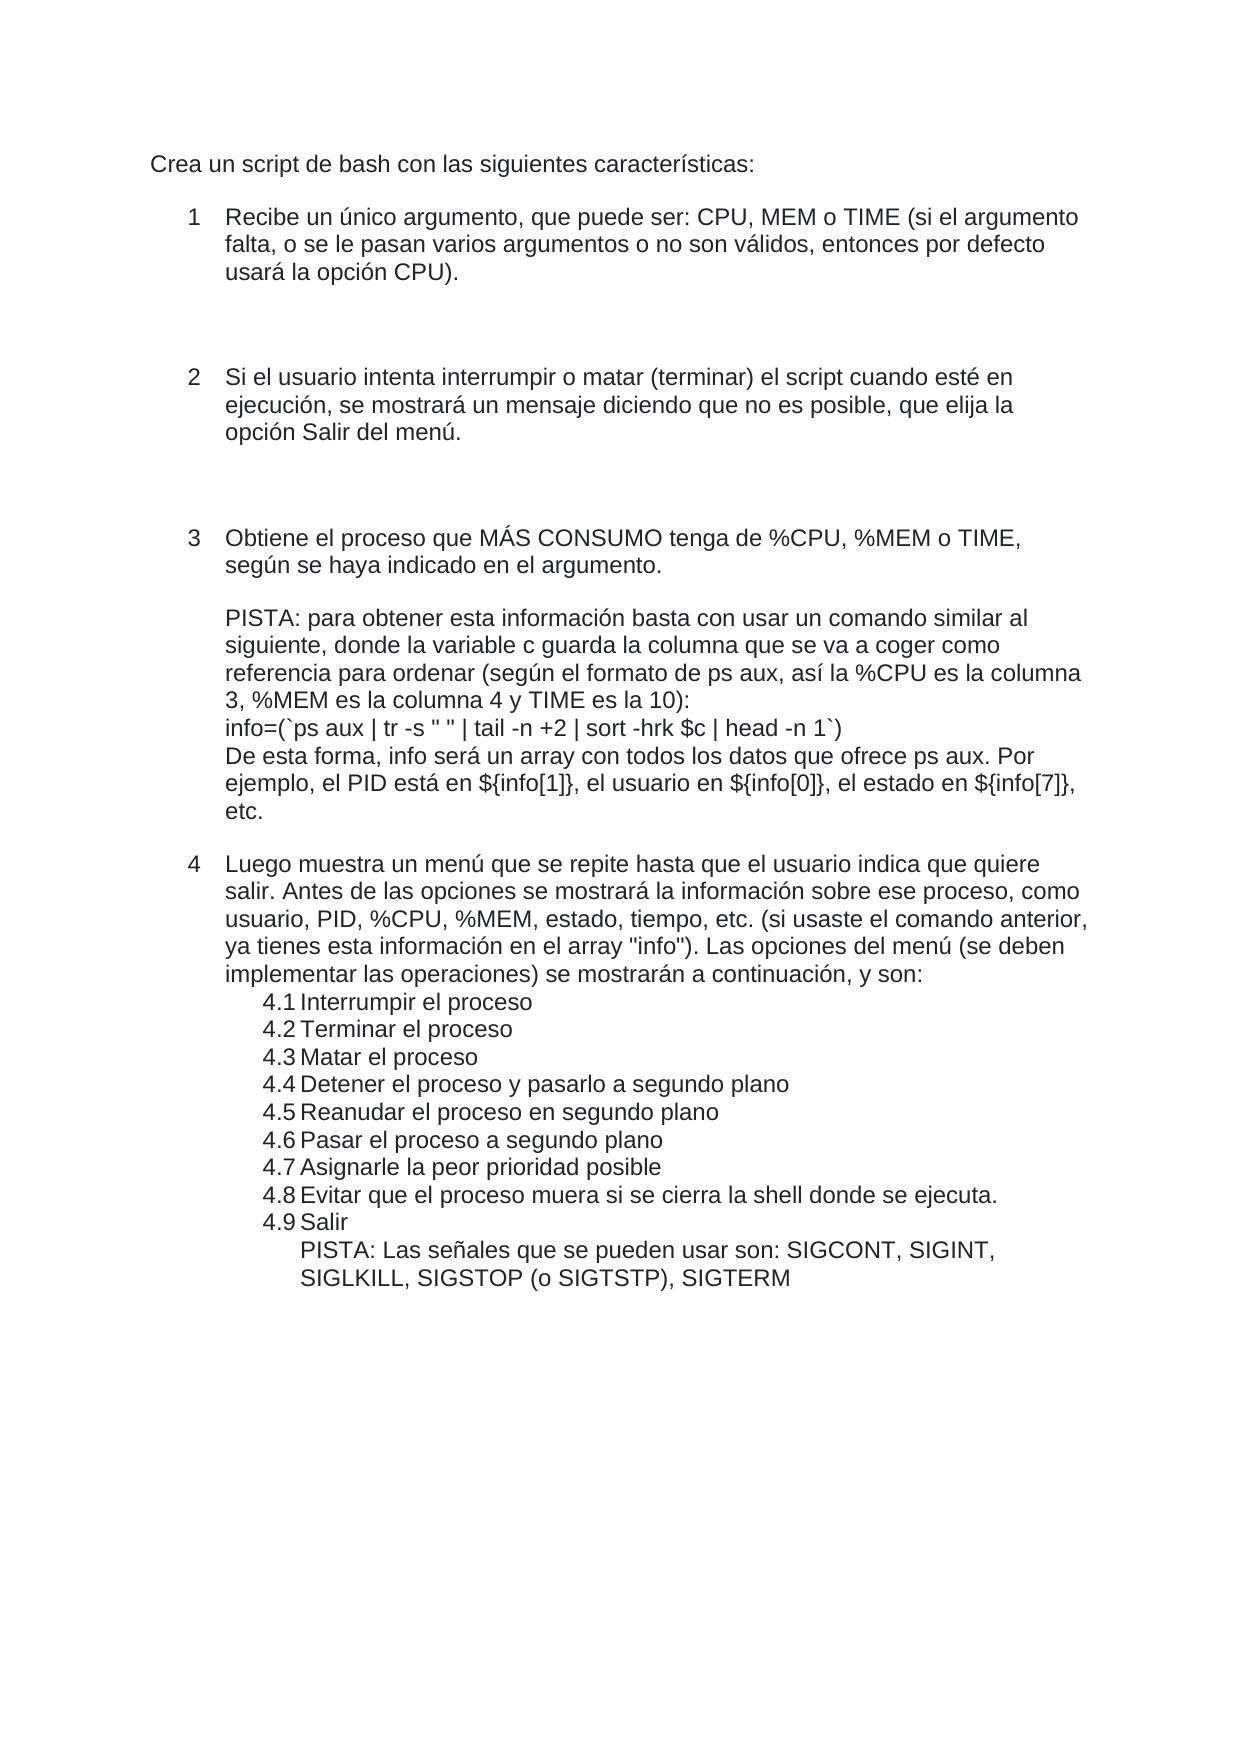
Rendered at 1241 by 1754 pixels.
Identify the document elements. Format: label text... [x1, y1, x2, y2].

list Matar el proceso [262, 1043, 1090, 1070]
list Salir PISTA: Las señales que se pueden usar son: SIGCONT, SIGINT, SIGLKILL, SIGSTOP (o SIGTSTP), SIGTERM [262, 1208, 1090, 1291]
list Detener el proceso y pasarlo a segundo plano [262, 1070, 1090, 1098]
list Interrumpir el proceso [262, 987, 1090, 1015]
list Pasar el proceso a segundo plano [262, 1126, 1090, 1153]
text PISTA: para obtener esta información basta con usar un comando similar al siguiente, donde la variable c guarda la columna que se va a coger como referencia para ordenar (según el formato de ps aux, así la %CPU es la columna 3, %MEM es la columna 4 y TIME es la 10): info=(`ps aux | tr -s " " | tail -n +2 | sort -hrk $c | head -n 1`) De esta forma, info será un array con todos los datos que ofrece ps aux. Por ejemplo, el PID está en ${info[1]}, el usuario en ${info[0]}, el estado en ${info[7]}, etc. [225, 604, 1090, 824]
list Asignarle la peor prioridad posible [262, 1153, 1090, 1181]
list Si el usuario intenta interrumpir o matar (terminar) el script cuando esté en ejecución, se mostrará un mensaje diciendo que no es posible, que elija la opción Salir del menú. [187, 363, 1090, 446]
list Luego muestra un menú que se repite hasta que el usuario indica que quiere salir. Antes de las opciones se mostrará la información sobre ese proceso, como usuario, PID, %CPU, %MEM, estado, tiempo, etc. (si usaste el comando anterior, ya tienes esta información en el array "info"). Las opciones del menú (se deben implementar las operaciones) se mostrarán a continuación, y son: [187, 849, 1090, 987]
list Terminar el proceso [262, 1015, 1090, 1043]
text Crea un script de bash con las siguientes características: [150, 150, 1090, 178]
list Reanudar el proceso en segundo plano [262, 1098, 1090, 1126]
list Recibe un único argumento, que puede ser: CPU, MEM o TIME (si el argumento falta, o se le pasan varios argumentos o no son válidos, entonces por defecto usará la opción CPU). [187, 203, 1090, 285]
list Obtiene el proceso que MÁS CONSUMO tenga de %CPU, %MEM o TIME, según se haya indicado en el argumento. [187, 523, 1090, 579]
list Evitar que el proceso muera si se cierra la shell donde se ejecuta. [262, 1181, 1090, 1208]
